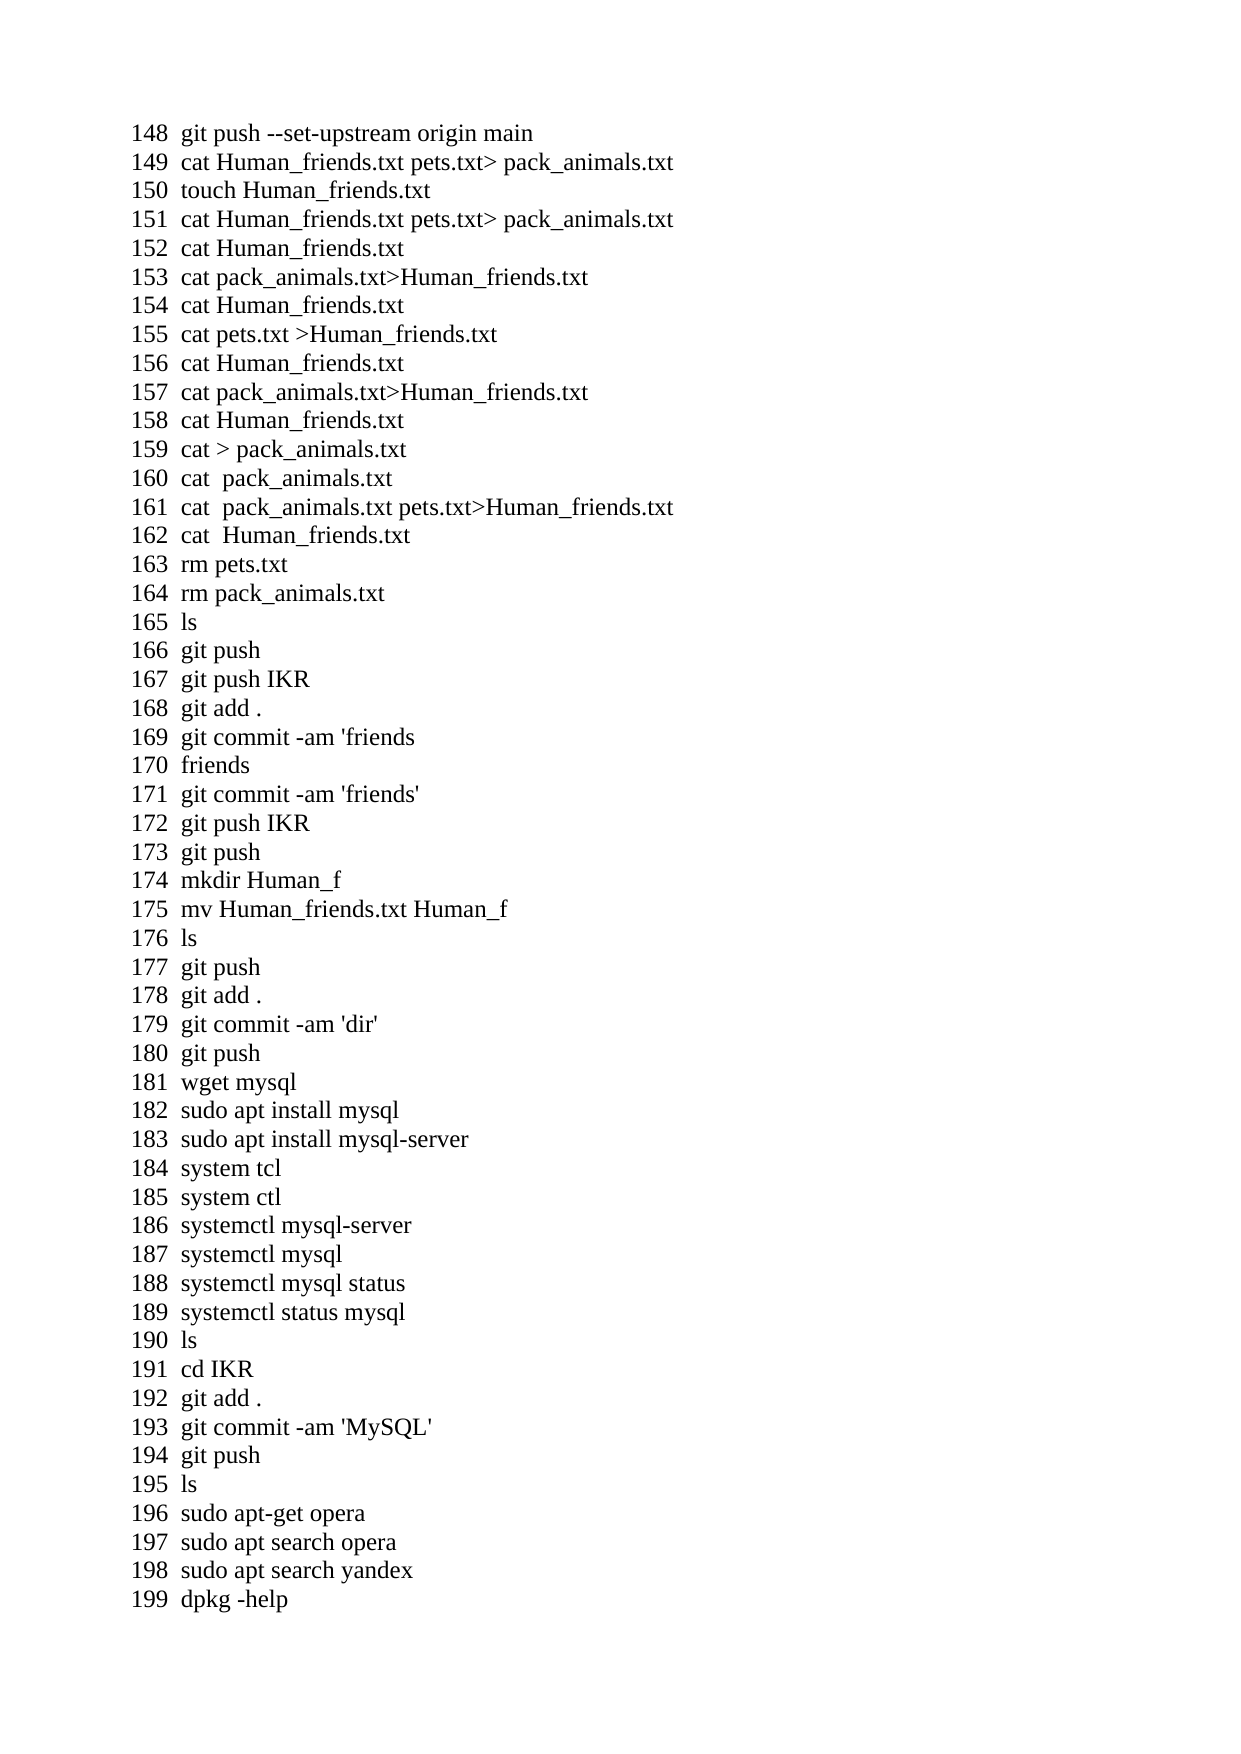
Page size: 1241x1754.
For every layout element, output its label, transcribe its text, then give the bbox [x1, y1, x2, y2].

text 185 system ctl [118, 1182, 1122, 1211]
text 168 git add . [118, 693, 1122, 722]
text 160 cat pack_animals.txt [118, 463, 1122, 492]
text 149 cat Human_friends.txt pets.txt> pack_animals.txt [118, 147, 1122, 176]
text 166 git push [118, 636, 1122, 664]
text 174 mkdir Human_f [118, 866, 1122, 894]
text 177 git push [118, 952, 1122, 981]
text 191 cd IKR [118, 1354, 1122, 1383]
text 164 rm pack_animals.txt [118, 578, 1122, 607]
text 179 git commit -am 'dir' [118, 1009, 1122, 1038]
text 159 cat > pack_animals.txt [118, 434, 1122, 463]
text 158 cat Human_friends.txt [118, 406, 1122, 434]
text 148 git push --set-upstream origin main [118, 118, 1122, 147]
text 150 touch Human_friends.txt [118, 176, 1122, 204]
text 187 systemctl mysql [118, 1239, 1122, 1268]
text 195 ls [118, 1469, 1122, 1498]
text 199 dpkg -help [118, 1584, 1122, 1613]
text 162 cat Human_friends.txt [118, 521, 1122, 549]
text 184 system tcl [118, 1153, 1122, 1182]
text 193 git commit -am 'MySQL' [118, 1412, 1122, 1441]
text 163 rm pets.txt [118, 549, 1122, 578]
text 156 cat Human_friends.txt [118, 348, 1122, 377]
text 197 sudo apt search opera [118, 1527, 1122, 1556]
text 157 cat pack_animals.txt>Human_friends.txt [118, 377, 1122, 406]
text 172 git push IKR [118, 808, 1122, 837]
text 192 git add . [118, 1383, 1122, 1412]
text 186 systemctl mysql-server [118, 1211, 1122, 1239]
text 154 cat Human_friends.txt [118, 291, 1122, 319]
text 189 systemctl status mysql [118, 1297, 1122, 1326]
text 173 git push [118, 837, 1122, 866]
text 196 sudo apt-get opera [118, 1498, 1122, 1527]
text 155 cat pets.txt >Human_friends.txt [118, 319, 1122, 348]
text 198 sudo apt search yandex [118, 1556, 1122, 1584]
text 182 sudo apt install mysql [118, 1096, 1122, 1124]
text 153 cat pack_animals.txt>Human_friends.txt [118, 262, 1122, 291]
text 175 mv Human_friends.txt Human_f [118, 894, 1122, 923]
text 180 git push [118, 1038, 1122, 1067]
text 169 git commit -am 'friends [118, 722, 1122, 751]
text 176 ls [118, 923, 1122, 952]
text 171 git commit -am 'friends' [118, 779, 1122, 808]
text 161 cat pack_animals.txt pets.txt>Human_friends.txt [118, 492, 1122, 521]
text 170 friends [118, 751, 1122, 779]
text 188 systemctl mysql status [118, 1268, 1122, 1297]
text 152 cat Human_friends.txt [118, 233, 1122, 262]
text 178 git add . [118, 981, 1122, 1009]
text 194 git push [118, 1441, 1122, 1469]
text 165 ls [118, 607, 1122, 636]
text 167 git push IKR [118, 664, 1122, 693]
text 181 wget mysql [118, 1067, 1122, 1096]
text 151 cat Human_friends.txt pets.txt> pack_animals.txt [118, 204, 1122, 233]
text 183 sudo apt install mysql-server [118, 1124, 1122, 1153]
text 190 ls [118, 1326, 1122, 1354]
